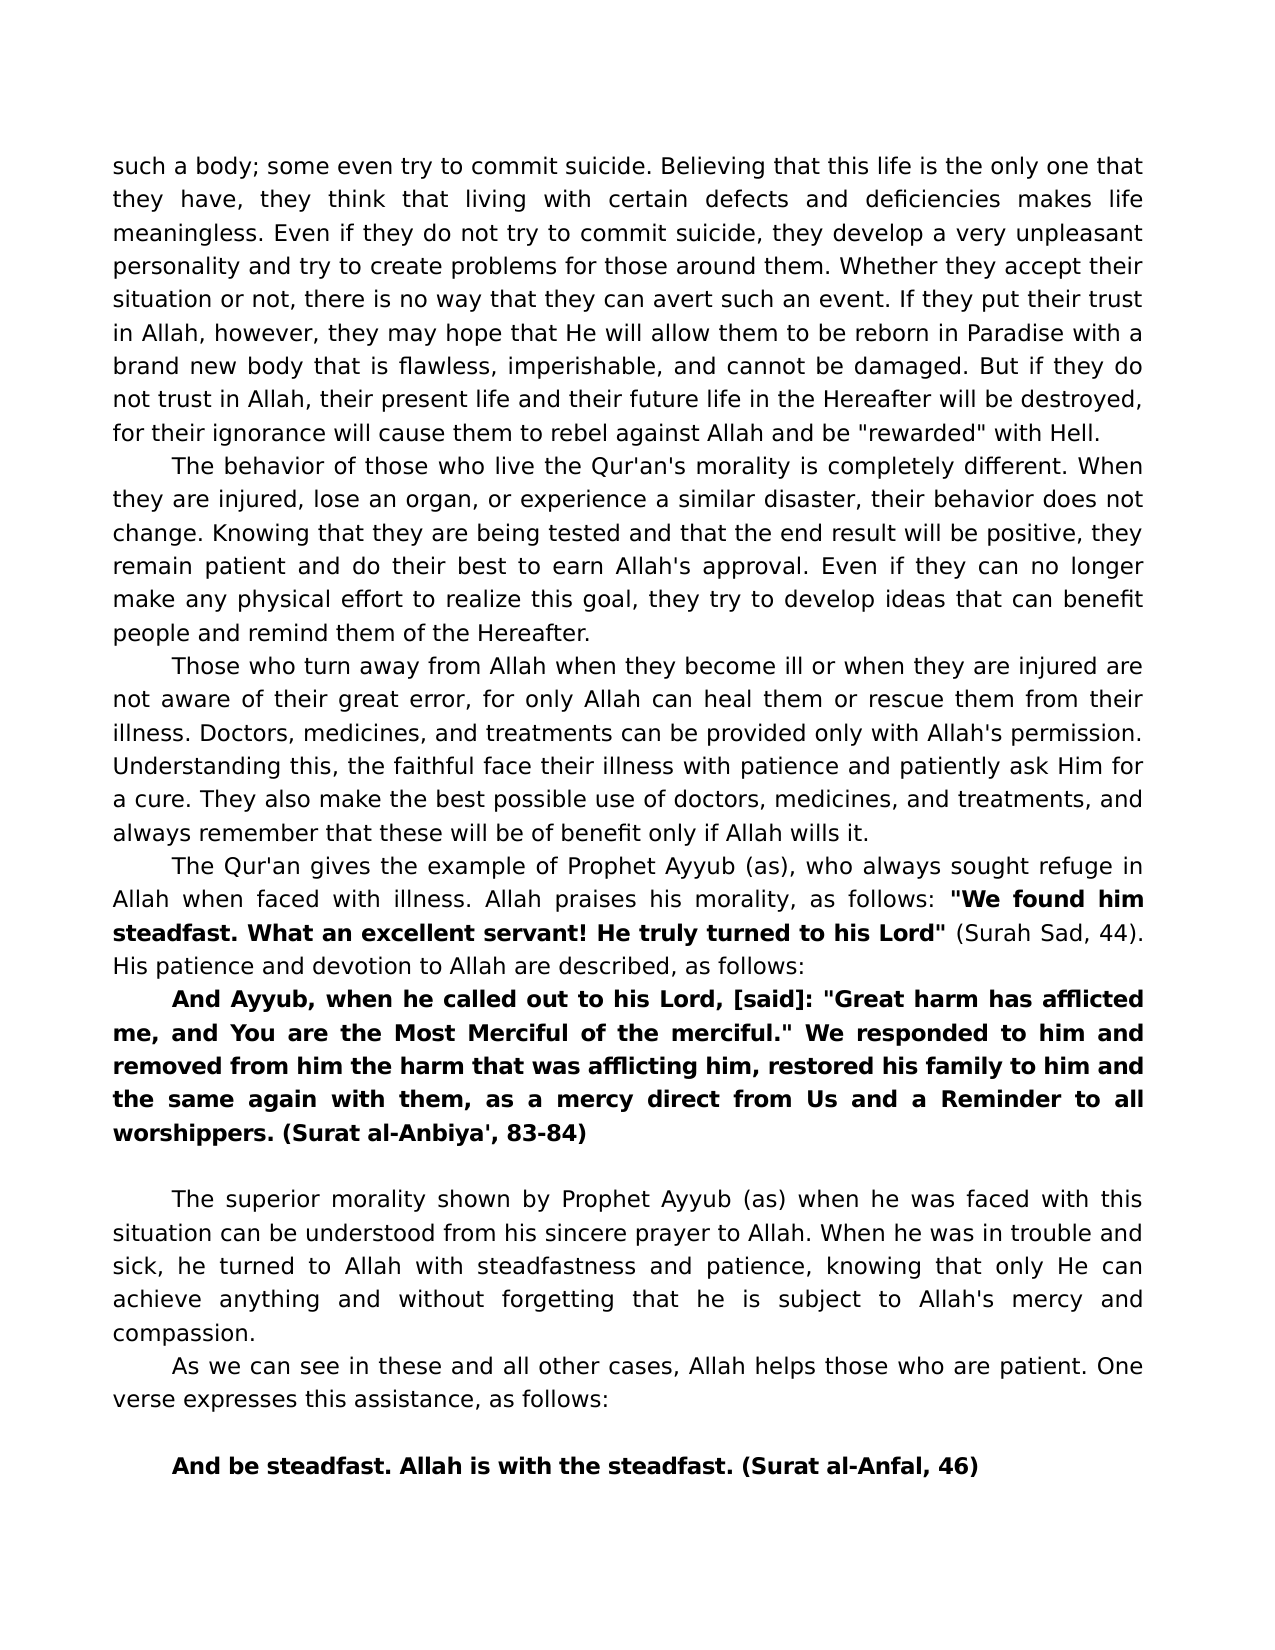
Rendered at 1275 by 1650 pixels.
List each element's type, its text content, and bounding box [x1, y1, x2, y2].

text Those who turn away from Allah when they become ill or when they are injured are not aware of their great error, for only Allah can heal them or rescue them from their illness. Doctors, medicines, and treatments can be provided only with Allah's permission. Understanding this, the faithful face their illness with patience and patiently ask Him for a cure. They also make the best possible use of doctors, medicines, and treatments, and always remember that these will be of benefit only if Allah wills it. [112, 648, 1145, 848]
text The behavior of those who live the Qur'an's morality is completely different. When they are injured, lose an organ, or experience a similar disaster, their behavior does not change. Knowing that they are being tested and that the end result will be positive, they remain patient and do their best to earn Allah's approval. Even if they can no longer make any physical effort to realize this goal, they try to develop ideas that can benefit people and remind them of the Hereafter. [112, 448, 1145, 648]
text And Ayyub, when he called out to his Lord, [said]: "Great harm has afflicted me, and You are the Most Merciful of the merciful." We responded to him and removed from him the harm that was afflicting him, restored his family to him and the same again with them, as a mercy direct from Us and a Reminder to all worshippers. (Surat al-Anbiya', 83-84) [112, 981, 1145, 1148]
text As we can see in these and all other cases, Allah helps those who are patient. One verse expresses this assistance, as follows: [112, 1348, 1145, 1414]
text The superior morality shown by Prophet Ayyub (as) when he was faced with this situation can be understood from his sincere prayer to Allah. When he was in trouble and sick, he turned to Allah with steadfastness and patience, knowing that only He can achieve anything and without forgetting that he is subject to Allah's mercy and compassion. [112, 1181, 1145, 1348]
text such a body; some even try to commit suicide. Believing that this life is the only one that they have, they think that living with certain defects and deficiencies makes life meaningless. Even if they do not try to commit suicide, they develop a very unpleasant personality and try to create problems for those around them. Whether they accept their situation or not, there is no way that they can avert such an event. If they put their trust in Allah, however, they may hope that He will allow them to be reborn in Paradise with a brand new body that is flawless, imperishable, and cannot be damaged. But if they do not trust in Allah, their present life and their future life in the Hereafter will be destroyed, for their ignorance will cause them to rebel against Allah and be "rewarded" with Hell. [112, 148, 1145, 448]
text And be steadfast. Allah is with the steadfast. (Surat al-Anfal, 46) [112, 1448, 1145, 1481]
text The Qur'an gives the example of Prophet Ayyub (as), who always sought refuge in Allah when faced with illness. Allah praises his morality, as follows: "We found him steadfast. What an excellent servant! He truly turned to his Lord" (Surah Sad, 44). His patience and devotion to Allah are described, as follows: [112, 848, 1145, 981]
